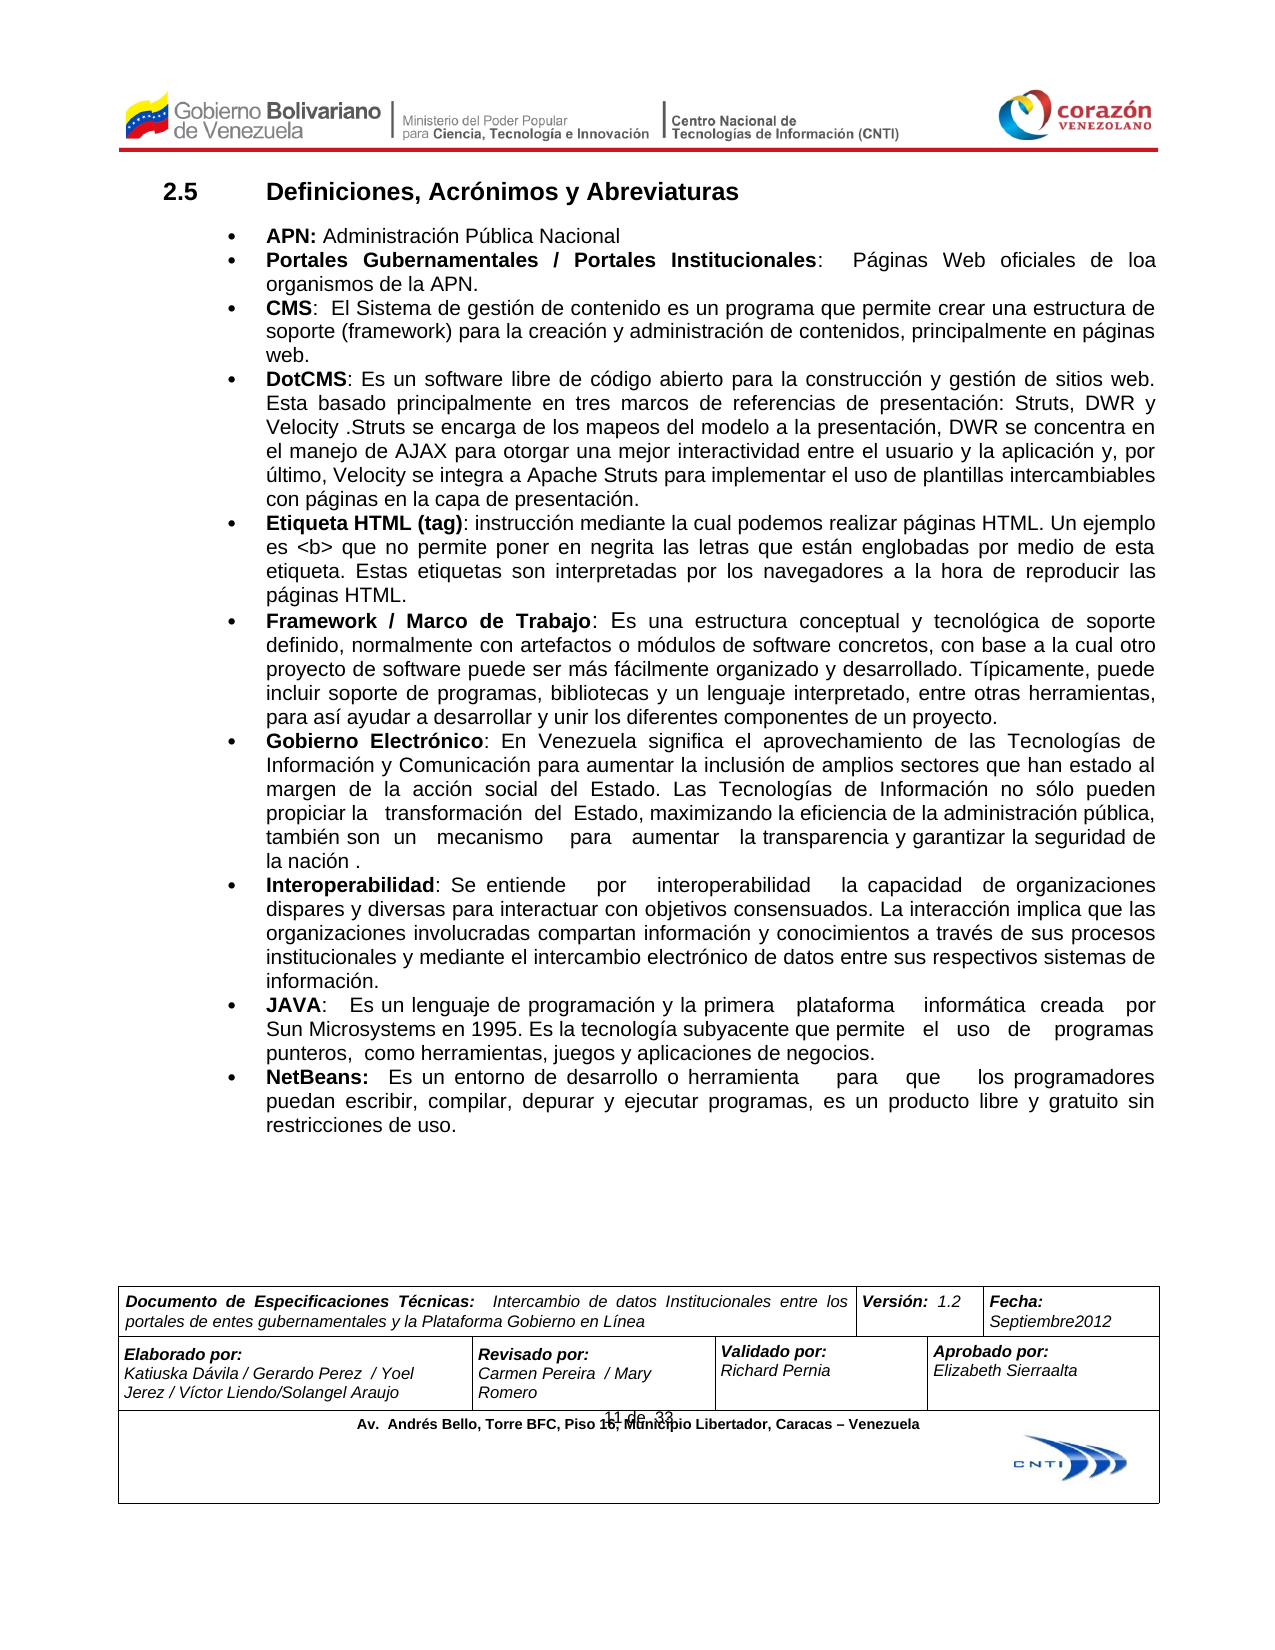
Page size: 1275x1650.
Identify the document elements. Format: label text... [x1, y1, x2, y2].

picture [999, 1429, 1143, 1486]
list Gobierno Electrónico: En Venezuela significa el aprovechamiento de las Tecnologías de Información y Comunicación para aumentar la inclusión de amplios sectores que han estado al margen de la acción social del Estado. Las Tecnologías de Información no sólo pueden propiciar la transformación del Estado, maximizando la eficiencia de la administración pública, también son un mecanismo para aumentar la transparencia y garantizar la seguridad de la nación . [228, 729, 1157, 873]
list NetBeans: Es un entorno de desarrollo o herramienta para que los programadores puedan escribir, compilar, depurar y ejecutar programas, es un producto libre y gratuito sin restricciones de uso. [228, 1064, 1157, 1136]
list APN: Administración Pública Nacional [228, 223, 1157, 247]
picture [119, 82, 1159, 152]
subtitle Definiciones, Acrónimos y Abreviaturas [156, 177, 1157, 206]
list CMS: El Sistema de gestión de contenido es un programa que permite crear una estructura de soporte (framework) para la creación y administración de contenidos, principalmente en páginas web. [228, 295, 1157, 367]
list Interoperabilidad: Se entiende por interoperabilidad la capacidad de organizaciones dispares y diversas para interactuar con objetivos consensuados. La interacción implica que las organizaciones involucradas compartan información y conocimientos a través de sus procesos institucionales y mediante el intercambio electrónico de datos entre sus respectivos sistemas de información. [228, 873, 1157, 993]
list Framework / Marco de Trabajo: Es una estructura conceptual y tecnológica de soporte definido, normalmente con artefactos o módulos de software concretos, con base a la cual otro proyecto de software puede ser más fácilmente organizado y desarrollado. Típicamente, puede incluir soporte de programas, bibliotecas y un lenguaje interpretado, entre otras herramientas, para así ayudar a desarrollar y unir los diferentes componentes de un proyecto. [228, 607, 1157, 729]
list Portales Gubernamentales / Portales Institucionales: Páginas Web oficiales de loa organismos de la APN. [228, 247, 1157, 295]
list JAVA: Es un lenguaje de programación y la primera plataforma informática creada por Sun Microsystems en 1995. Es la tecnología subyacente que permite el uso de programas punteros, como herramientas, juegos y aplicaciones de negocios. [228, 993, 1157, 1064]
list DotCMS: Es un software libre de código abierto para la construcción y gestión de sitios web. Esta basado principalmente en tres marcos de referencias de presentación: Struts, DWR y Velocity .Struts se encarga de los mapeos del modelo a la presentación, DWR se concentra en el manejo de AJAX para otorgar una mejor interactividad entre el usuario y la aplicación y, por último, Velocity se integra a Apache Struts para implementar el uso de plantillas intercambiables con páginas en la capa de presentación. [228, 367, 1157, 511]
list Etiqueta HTML (tag): instrucción mediante la cual podemos realizar páginas HTML. Un ejemplo es <b> que no permite poner en negrita las letras que están englobadas por medio de esta etiqueta. Estas etiquetas son interpretadas por los navegadores a la hora de reproducir las páginas HTML. [228, 511, 1157, 607]
